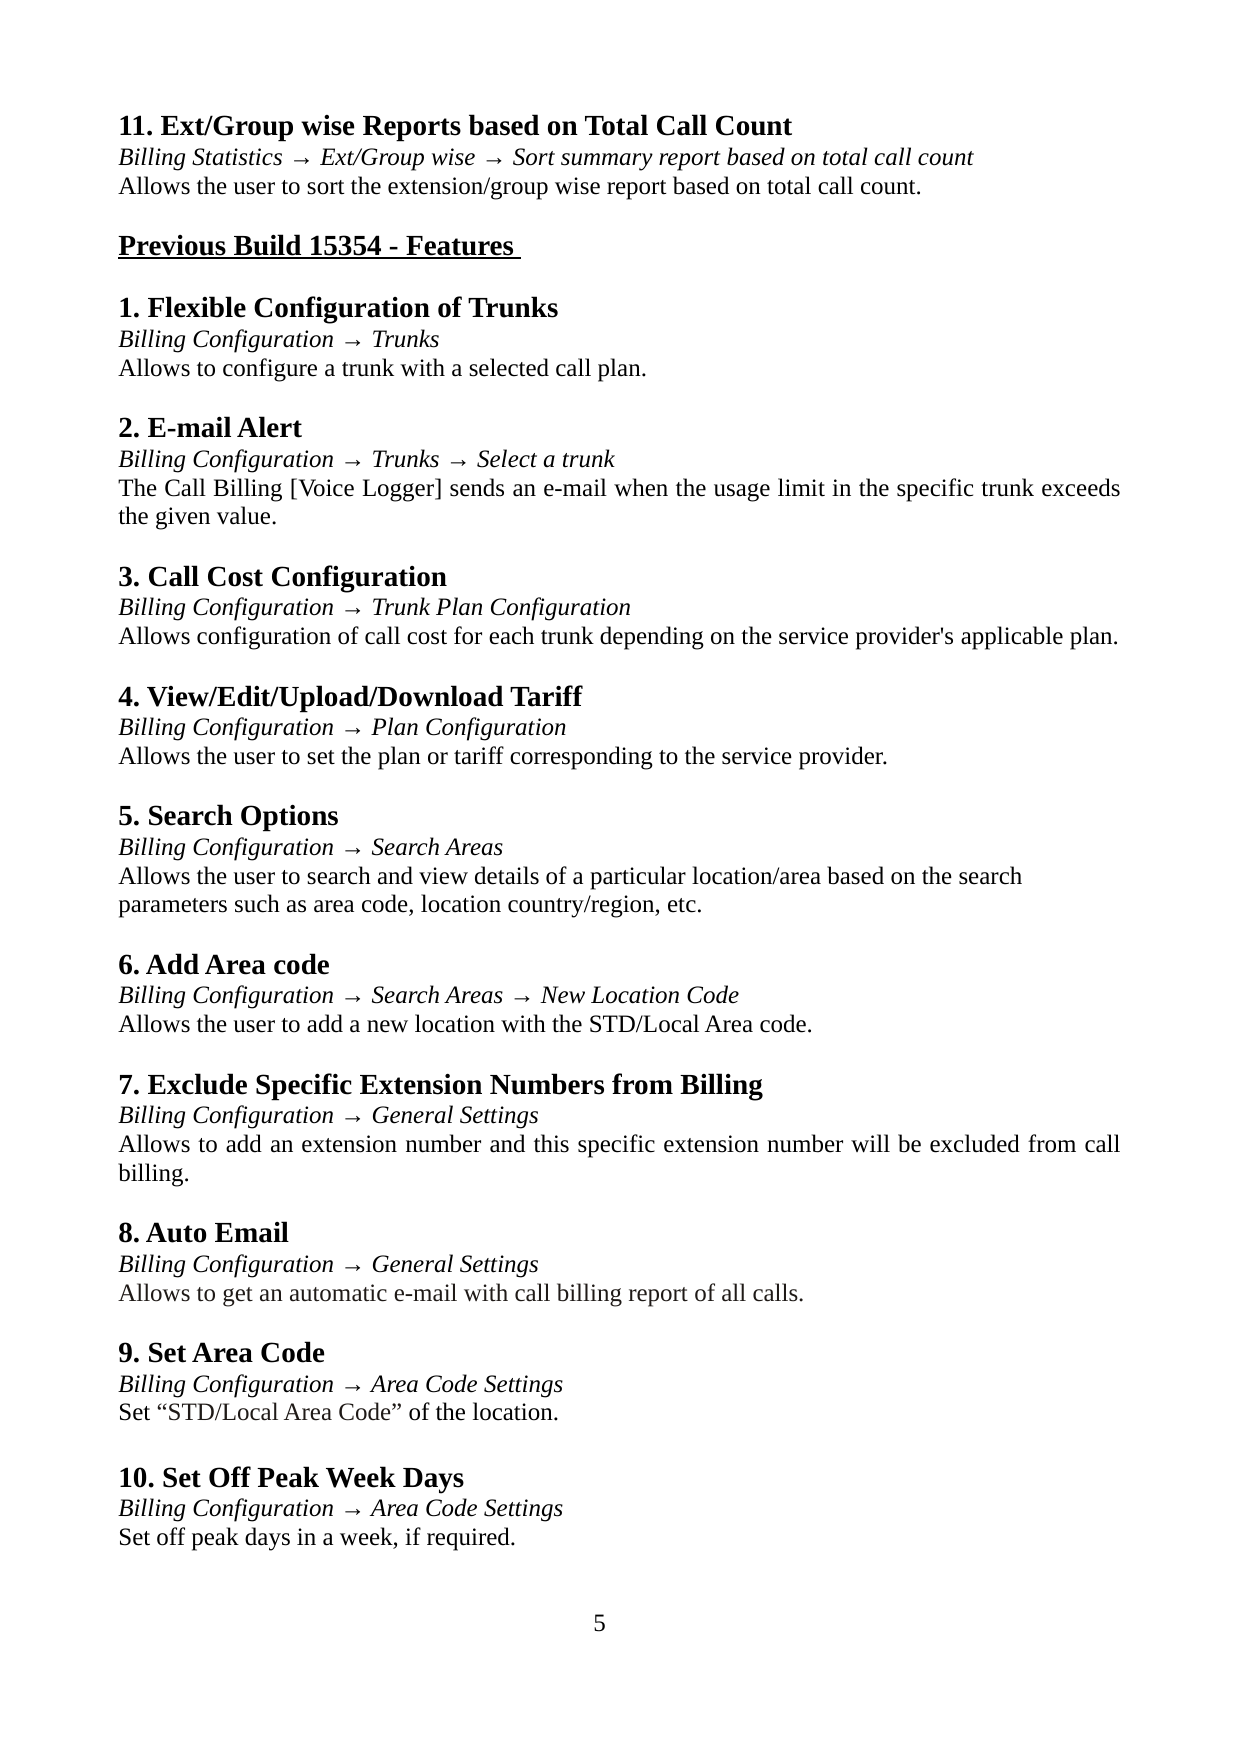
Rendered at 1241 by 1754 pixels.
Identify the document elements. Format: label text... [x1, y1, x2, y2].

text Billing Configuration → General Settings [118, 1100, 1122, 1129]
text Billing Configuration → Trunks → Select a trunk [118, 444, 1122, 473]
text Allows the user to add a new location with the STD/Local Area code. [118, 1009, 1122, 1038]
subtitle 10. Set Off Peak Week Days [118, 1460, 1122, 1493]
text Allows to get an automatic e-mail with call billing report of all calls. [118, 1278, 1122, 1306]
text Billing Configuration → Plan Configuration [118, 712, 1122, 741]
subtitle 2. E-mail Alert [118, 410, 1122, 444]
text Allows the user to sort the extension/group wise report based on total call count. [118, 171, 1122, 199]
text Previous Build 15354 - Features [118, 228, 1122, 262]
text Allows configuration of call cost for each trunk depending on the service provider's applicable plan. [118, 621, 1122, 650]
text Set off peak days in a week, if required. [118, 1522, 1122, 1551]
text Billing Configuration → Area Code Settings [118, 1493, 1122, 1522]
text Billing Configuration → Trunks [118, 324, 1122, 353]
subtitle 6. Add Area code [118, 947, 1122, 981]
text Billing Statistics → Ext/Group wise → Sort summary report based on total call count [118, 142, 1122, 171]
text Billing Configuration → Search Areas → New Location Code [118, 981, 1122, 1009]
subtitle 11. Ext/Group wise Reports based on Total Call Count [118, 108, 1122, 142]
subtitle 8. Auto Email [118, 1215, 1122, 1249]
subtitle 5. Search Options [118, 798, 1122, 832]
text Set “STD/Local Area Code” of the location. [118, 1397, 1122, 1426]
text The Call Billing [Voice Logger] sends an e-mail when the usage limit in the specific trunk exceeds the given value. [118, 473, 1122, 530]
text Allows the user to set the plan or tariff corresponding to the service provider. [118, 741, 1122, 770]
text Allows to add an extension number and this specific extension number will be excluded from call billing. [118, 1129, 1122, 1187]
subtitle 3. Call Cost Configuration [118, 559, 1122, 592]
subtitle 1. Flexible Configuration of Trunks [118, 291, 1122, 324]
subtitle 4. View/Edit/Upload/Download Tariff [118, 679, 1122, 712]
text Allows to configure a trunk with a selected call plan. [118, 353, 1122, 382]
text Billing Configuration → Trunk Plan Configuration [118, 592, 1122, 621]
subtitle 9. Set Area Code [118, 1335, 1122, 1369]
text Billing Configuration → General Settings [118, 1249, 1122, 1278]
text Billing Configuration → Search Areas [118, 832, 1122, 861]
text Allows the user to search and view details of a particular location/area based on the search parameters such as area code, location country/region, etc. [118, 861, 1122, 918]
subtitle 7. Exclude Specific Extension Numbers from Billing [118, 1067, 1122, 1100]
text Billing Configuration → Area Code Settings [118, 1369, 1122, 1397]
